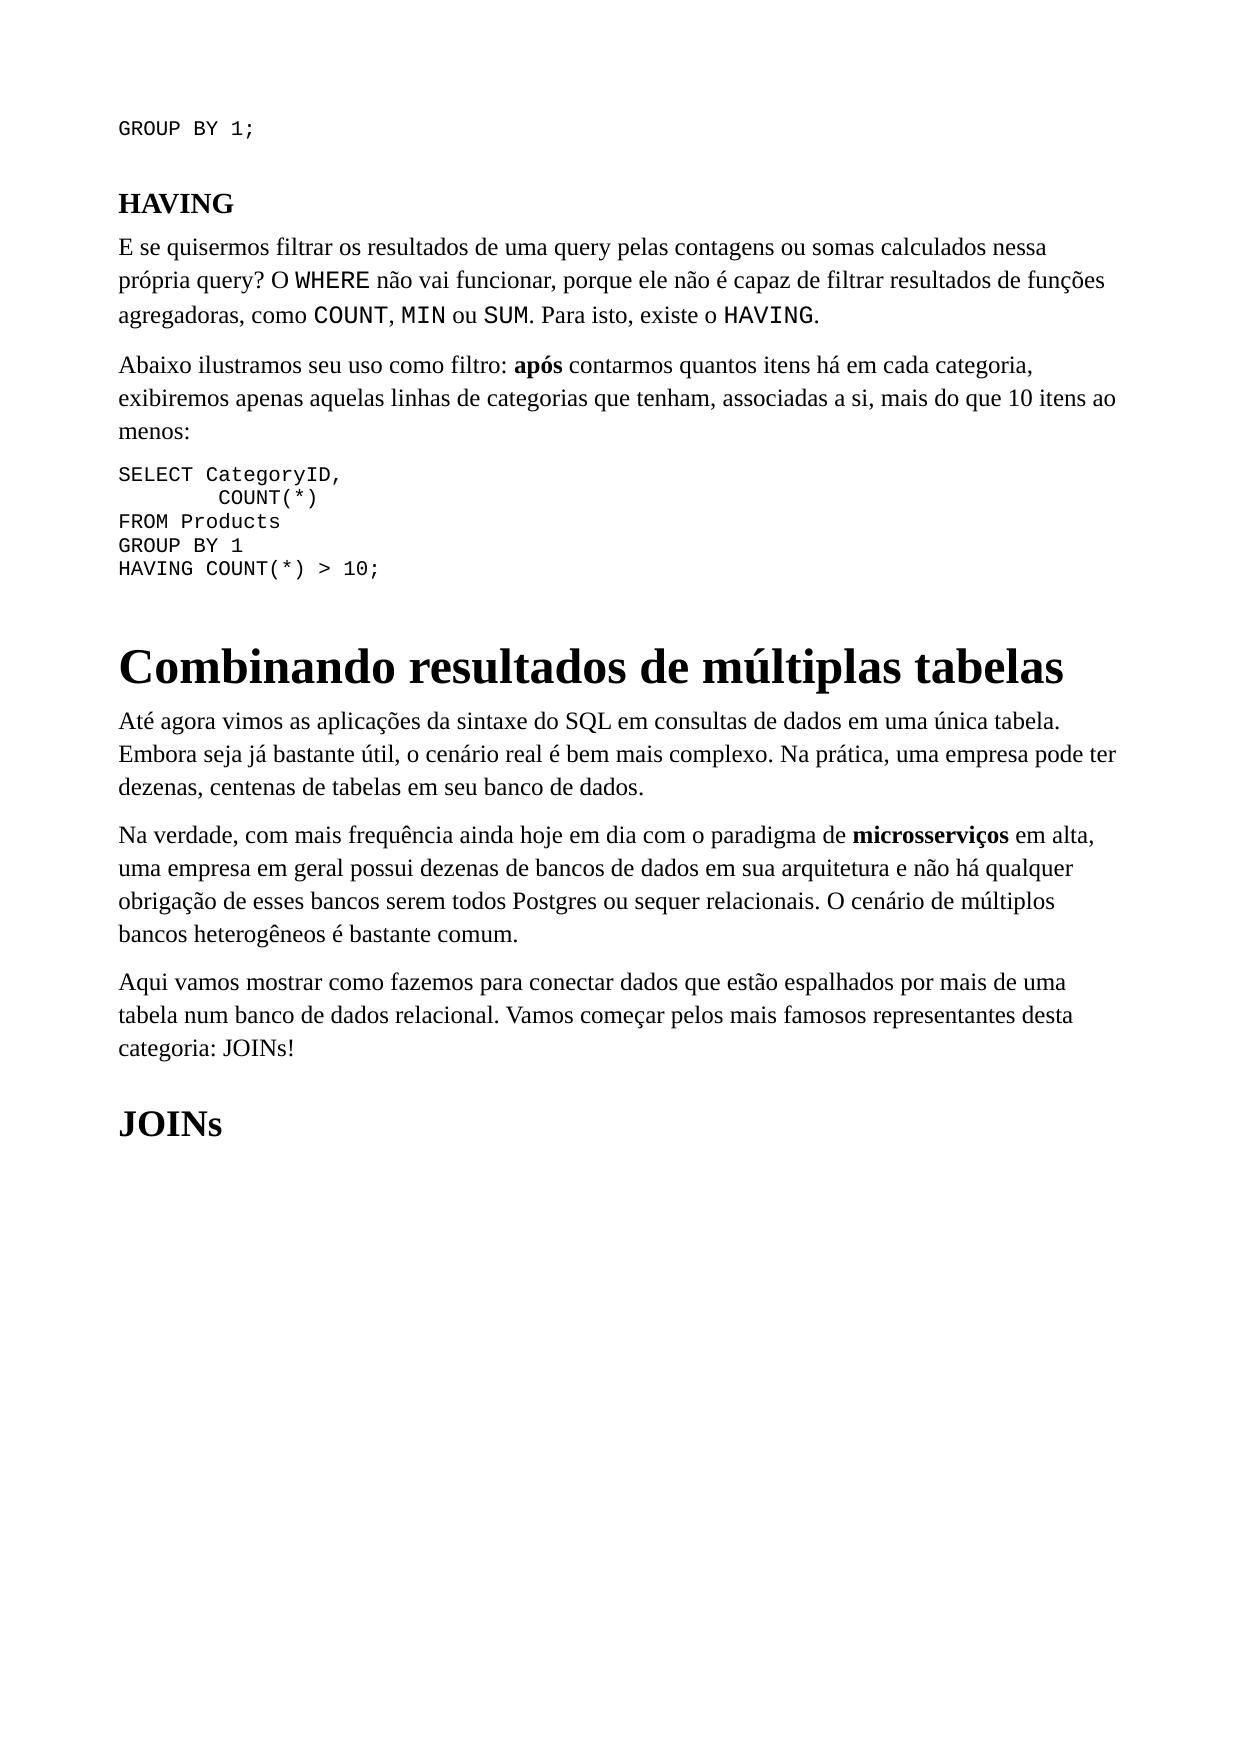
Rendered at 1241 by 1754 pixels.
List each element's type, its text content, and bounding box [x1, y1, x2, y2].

text SELECT CategoryID, [118, 464, 1122, 487]
text GROUP BY 1 [118, 534, 1122, 558]
text GROUP BY 1; [118, 118, 1122, 142]
text E se quisermos filtrar os resultados de uma query pelas contagens ou somas calculados nessa própria query? O WHERE não vai funcionar, porque ele não é capaz de filtrar resultados de funções agregadoras, como COUNT, MIN ou SUM. Para isto, existe o HAVING. [118, 232, 1122, 331]
text Abaixo ilustramos seu uso como filtro: após contarmos quantos itens há em cada categoria, exibiremos apenas aquelas linhas de categorias que tenham, associadas a si, mais do que 10 itens ao menos: [118, 350, 1122, 445]
text COUNT(*) [118, 487, 1122, 511]
text FROM Products [118, 511, 1122, 534]
subtitle JOINs [118, 1101, 1122, 1144]
text Aqui vamos mostrar como fazemos para conectar dados que estão espalhados por mais de uma tabela num banco de dados relacional. Vamos começar pelos mais famosos representantes desta categoria: JOINs! [118, 967, 1122, 1061]
text HAVING COUNT(*) > 10; [118, 558, 1122, 582]
subtitle Combinando resultados de múltiplas tabelas [118, 636, 1122, 694]
text Na verdade, com mais frequência ainda hoje em dia com o paradigma de microsserviços em alta, uma empresa em geral possui dezenas de bancos de dados em sua arquitetura e não há qualquer obrigação de esses bancos serem todos Postgres ou sequer relacionais. O cenário de múltiplos bancos heterogêneos é bastante comum. [118, 820, 1122, 948]
subtitle HAVING [118, 186, 1122, 219]
text Até agora vimos as aplicações da sintaxe do SQL em consultas de dados em uma única tabela. Embora seja já bastante útil, o cenário real é bem mais complexo. Na prática, uma empresa pode ter dezenas, centenas de tabelas em seu banco de dados. [118, 706, 1122, 801]
